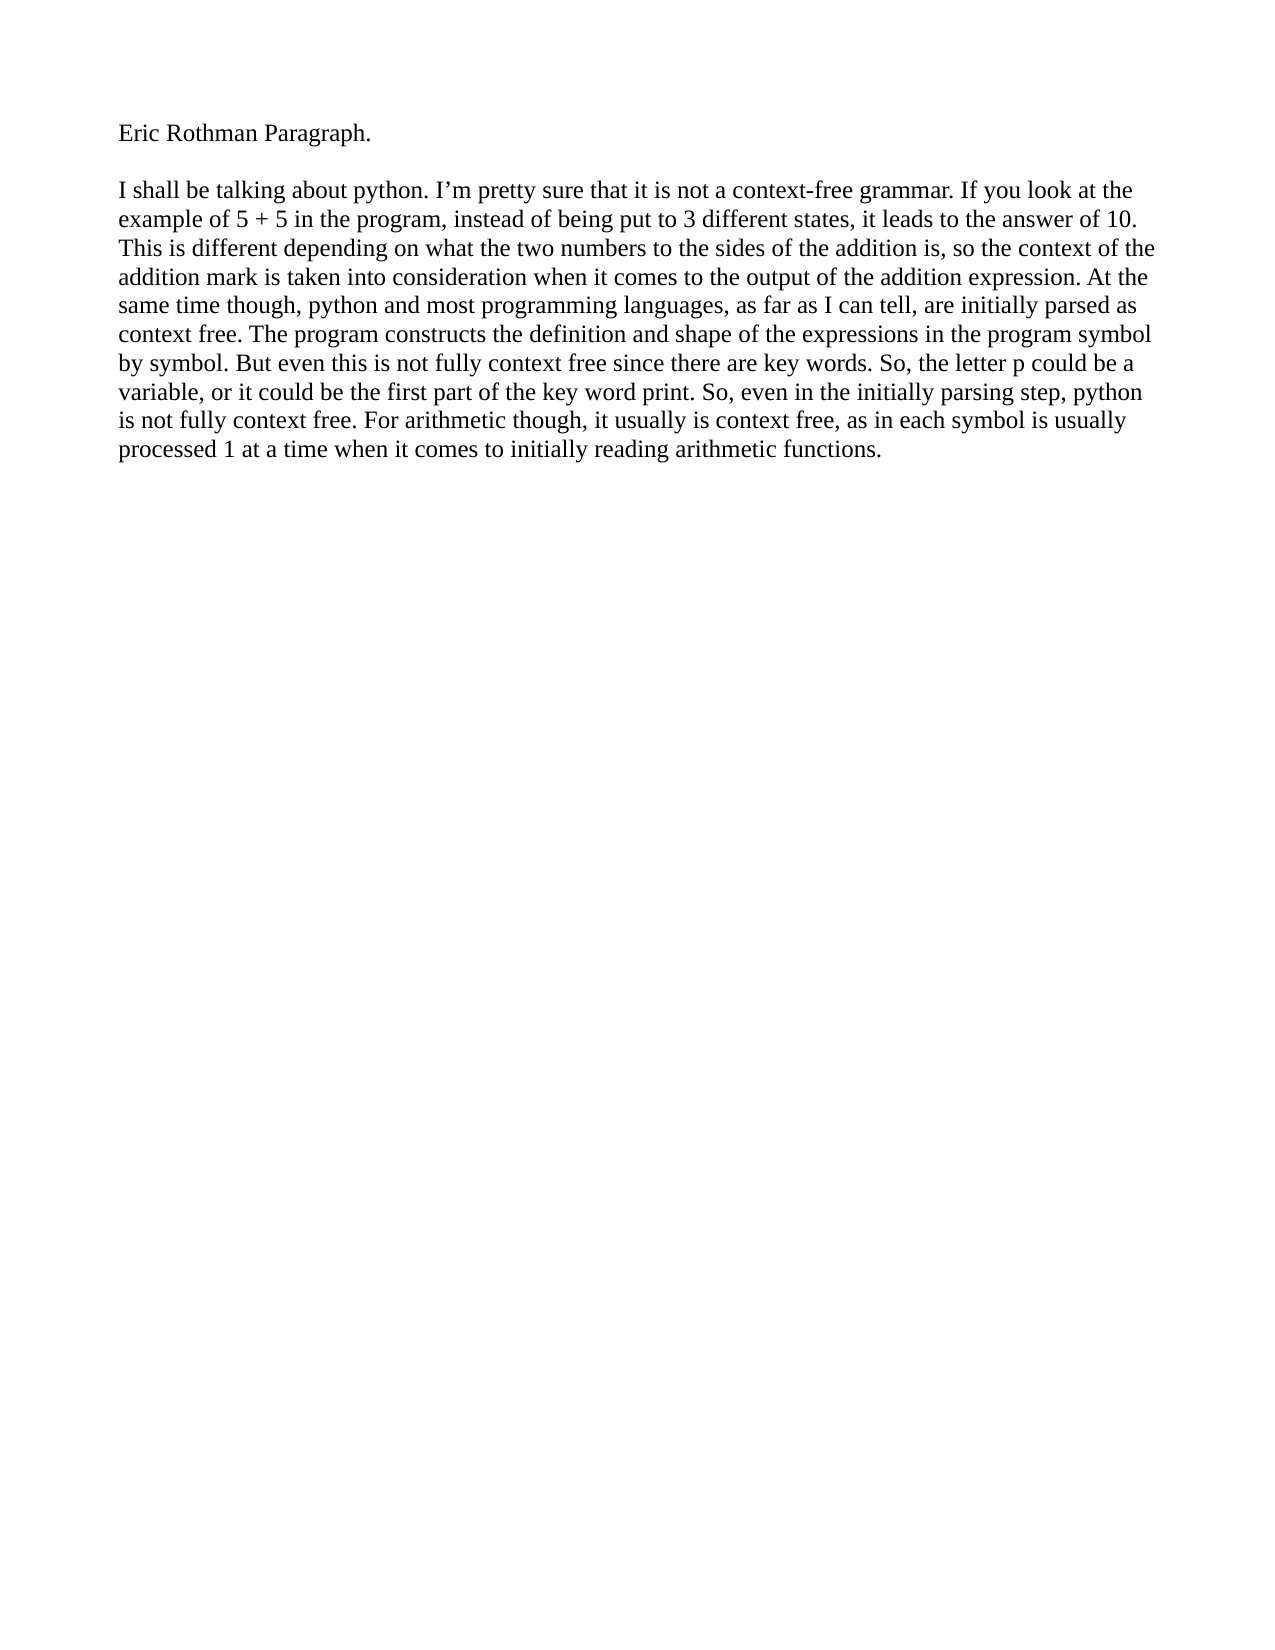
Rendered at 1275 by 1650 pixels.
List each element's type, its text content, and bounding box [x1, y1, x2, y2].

text I shall be talking about python. I’m pretty sure that it is not a context-free grammar. If you look at the example of 5 + 5 in the program, instead of being put to 3 different states, it leads to the answer of 10. This is different depending on what the two numbers to the sides of the addition is, so the context of the addition mark is taken into consideration when it comes to the output of the addition expression. At the same time though, python and most programming languages, as far as I can tell, are initially parsed as context free. The program constructs the definition and shape of the expressions in the program symbol by symbol. But even this is not fully context free since there are key words. So, the letter p could be a variable, or it could be the first part of the key word print. So, even in the initially parsing step, python is not fully context free. For arithmetic though, it usually is context free, as in each symbol is usually processed 1 at a time when it comes to initially reading arithmetic functions. [118, 176, 1157, 463]
text Eric Rothman Paragraph. [118, 118, 1157, 147]
